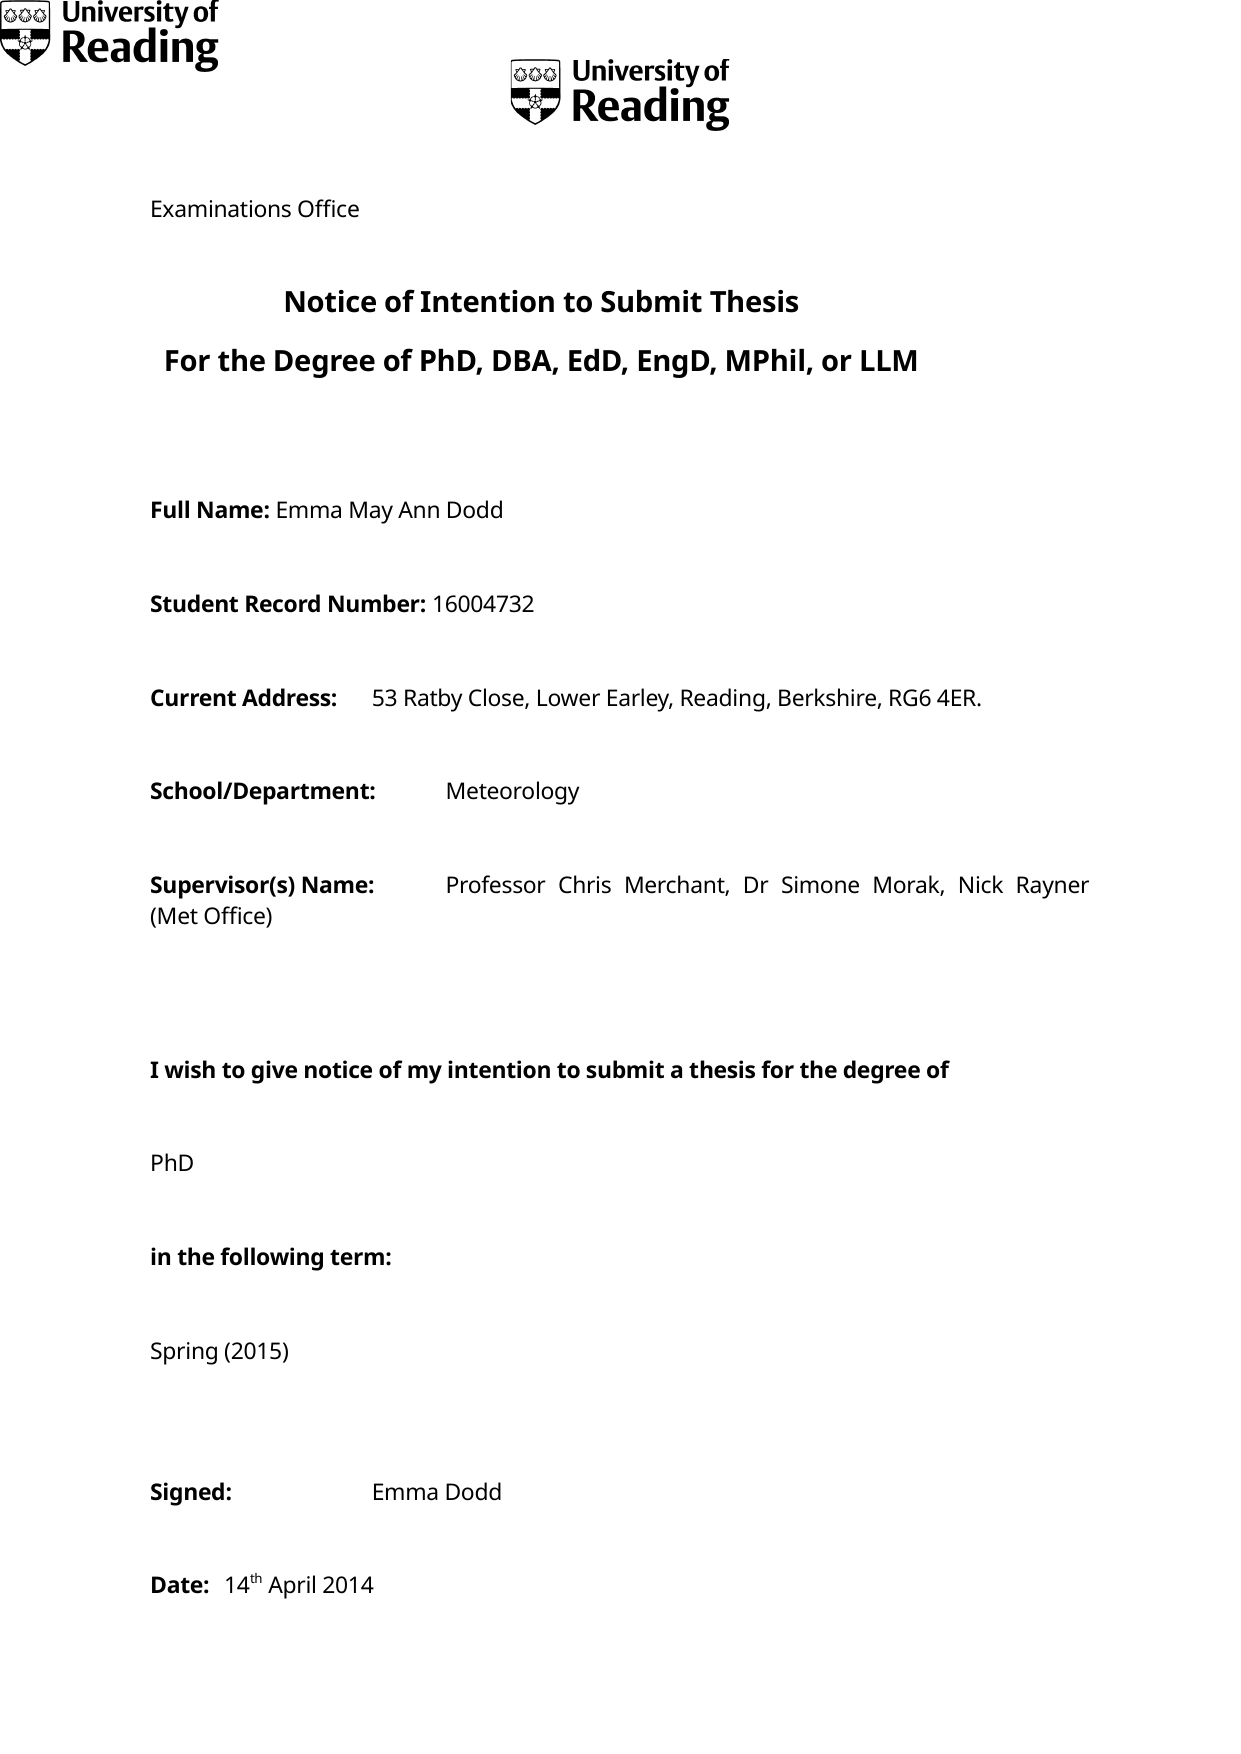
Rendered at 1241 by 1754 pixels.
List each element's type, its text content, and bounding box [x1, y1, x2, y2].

text Signed: Emma Dodd [150, 1475, 1090, 1507]
text Examinations Office [150, 193, 1154, 224]
text PhD [150, 1147, 1090, 1178]
text Full Name: Emma May Ann Dodd [150, 494, 1090, 525]
text Notice of Intention to Submit Thesis [150, 281, 933, 321]
picture [510, 59, 730, 131]
text in the following term: [150, 1241, 1090, 1272]
picture [0, 0, 219, 72]
text Student Record Number: 16004732 [150, 588, 1090, 619]
text Supervisor(s) Name: Professor Chris Merchant, Dr Simone Morak, Nick Rayner (Met Office) [150, 869, 1090, 931]
text Current Address: 53 Ratby Close, Lower Earley, Reading, Berkshire, RG6 4ER. [150, 681, 1090, 713]
text For the Degree of PhD, DBA, EdD, EngD, MPhil, or LLM [150, 341, 933, 380]
text I wish to give notice of my intention to submit a thesis for the degree of [150, 1053, 1090, 1085]
text Spring (2015) [150, 1335, 1090, 1366]
text School/Department: Meteorology [150, 775, 1090, 806]
text Date: 14th April 2014 [150, 1569, 1090, 1600]
